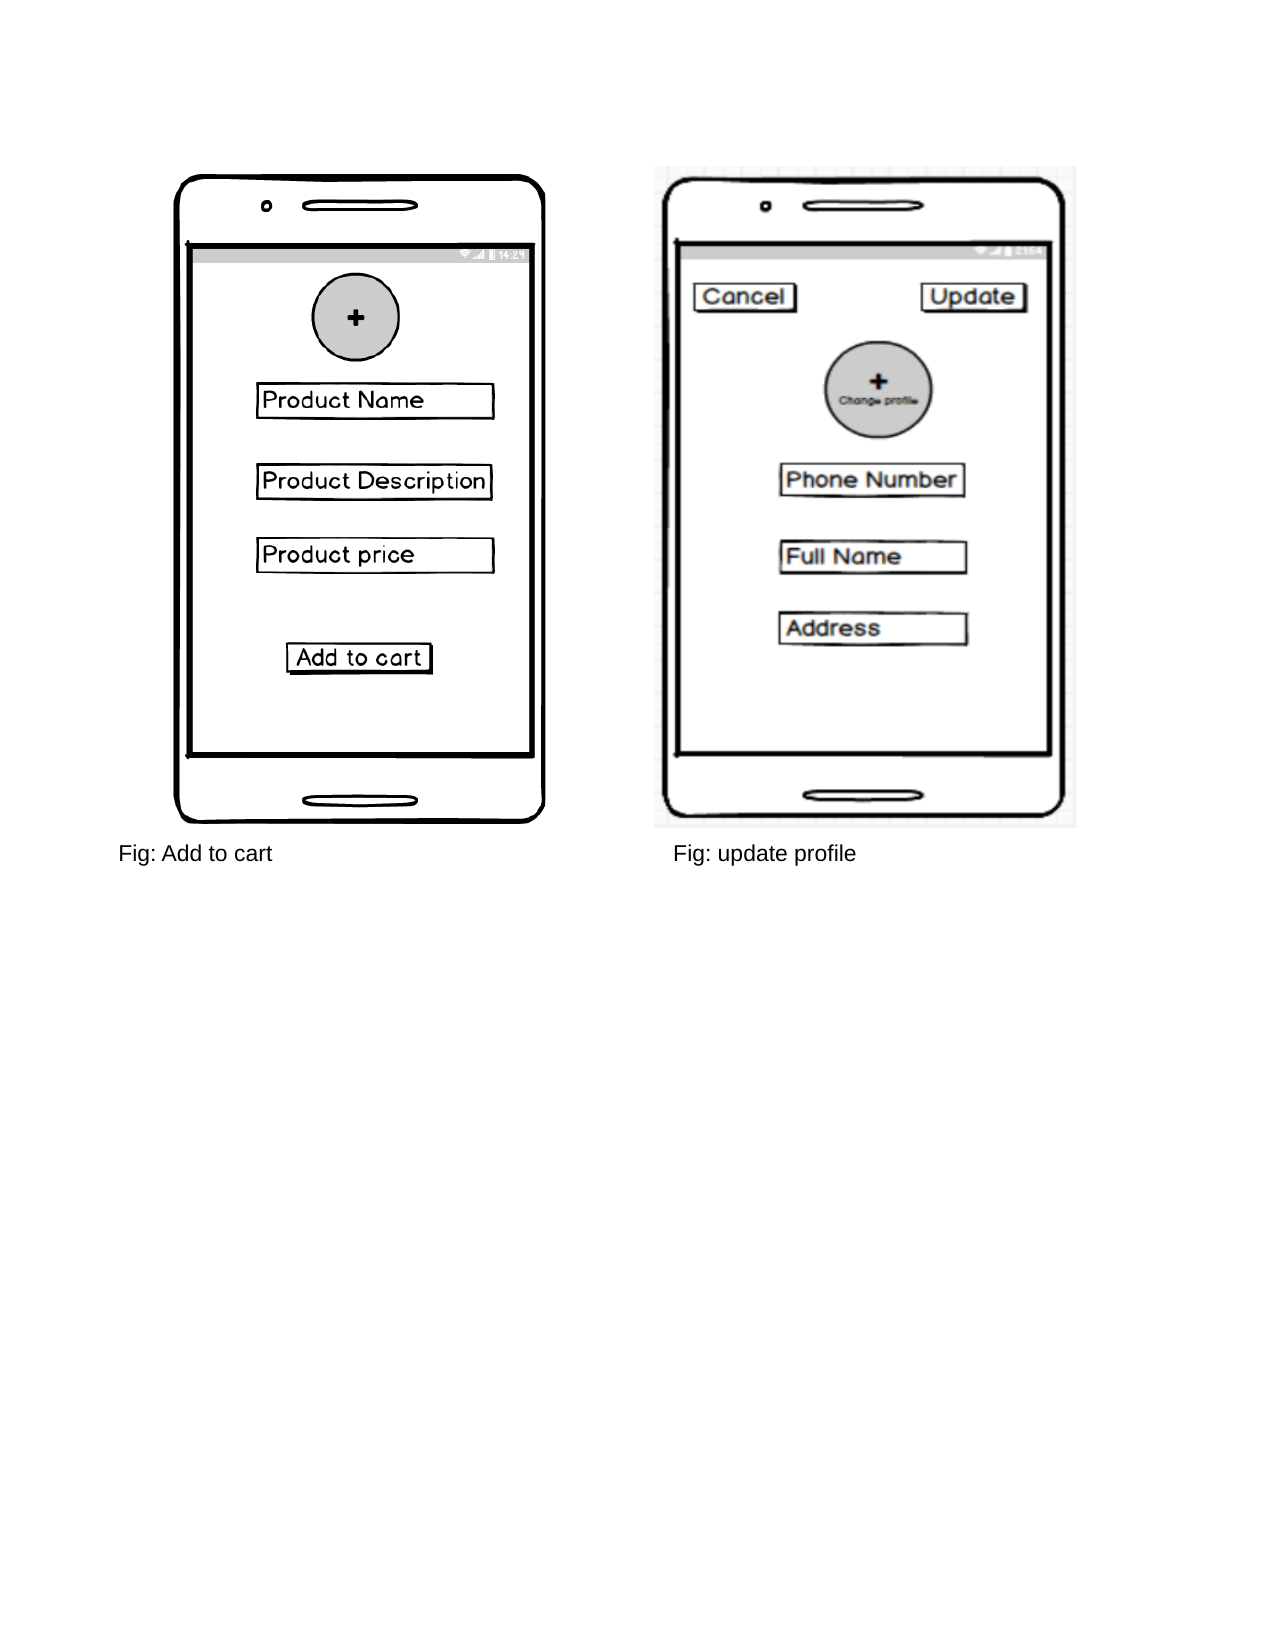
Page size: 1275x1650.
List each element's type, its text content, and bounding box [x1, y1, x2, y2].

picture [172, 174, 546, 824]
picture [653, 166, 1077, 828]
subtitle Fig: Add to cart Fig: update profile [118, 840, 1157, 867]
